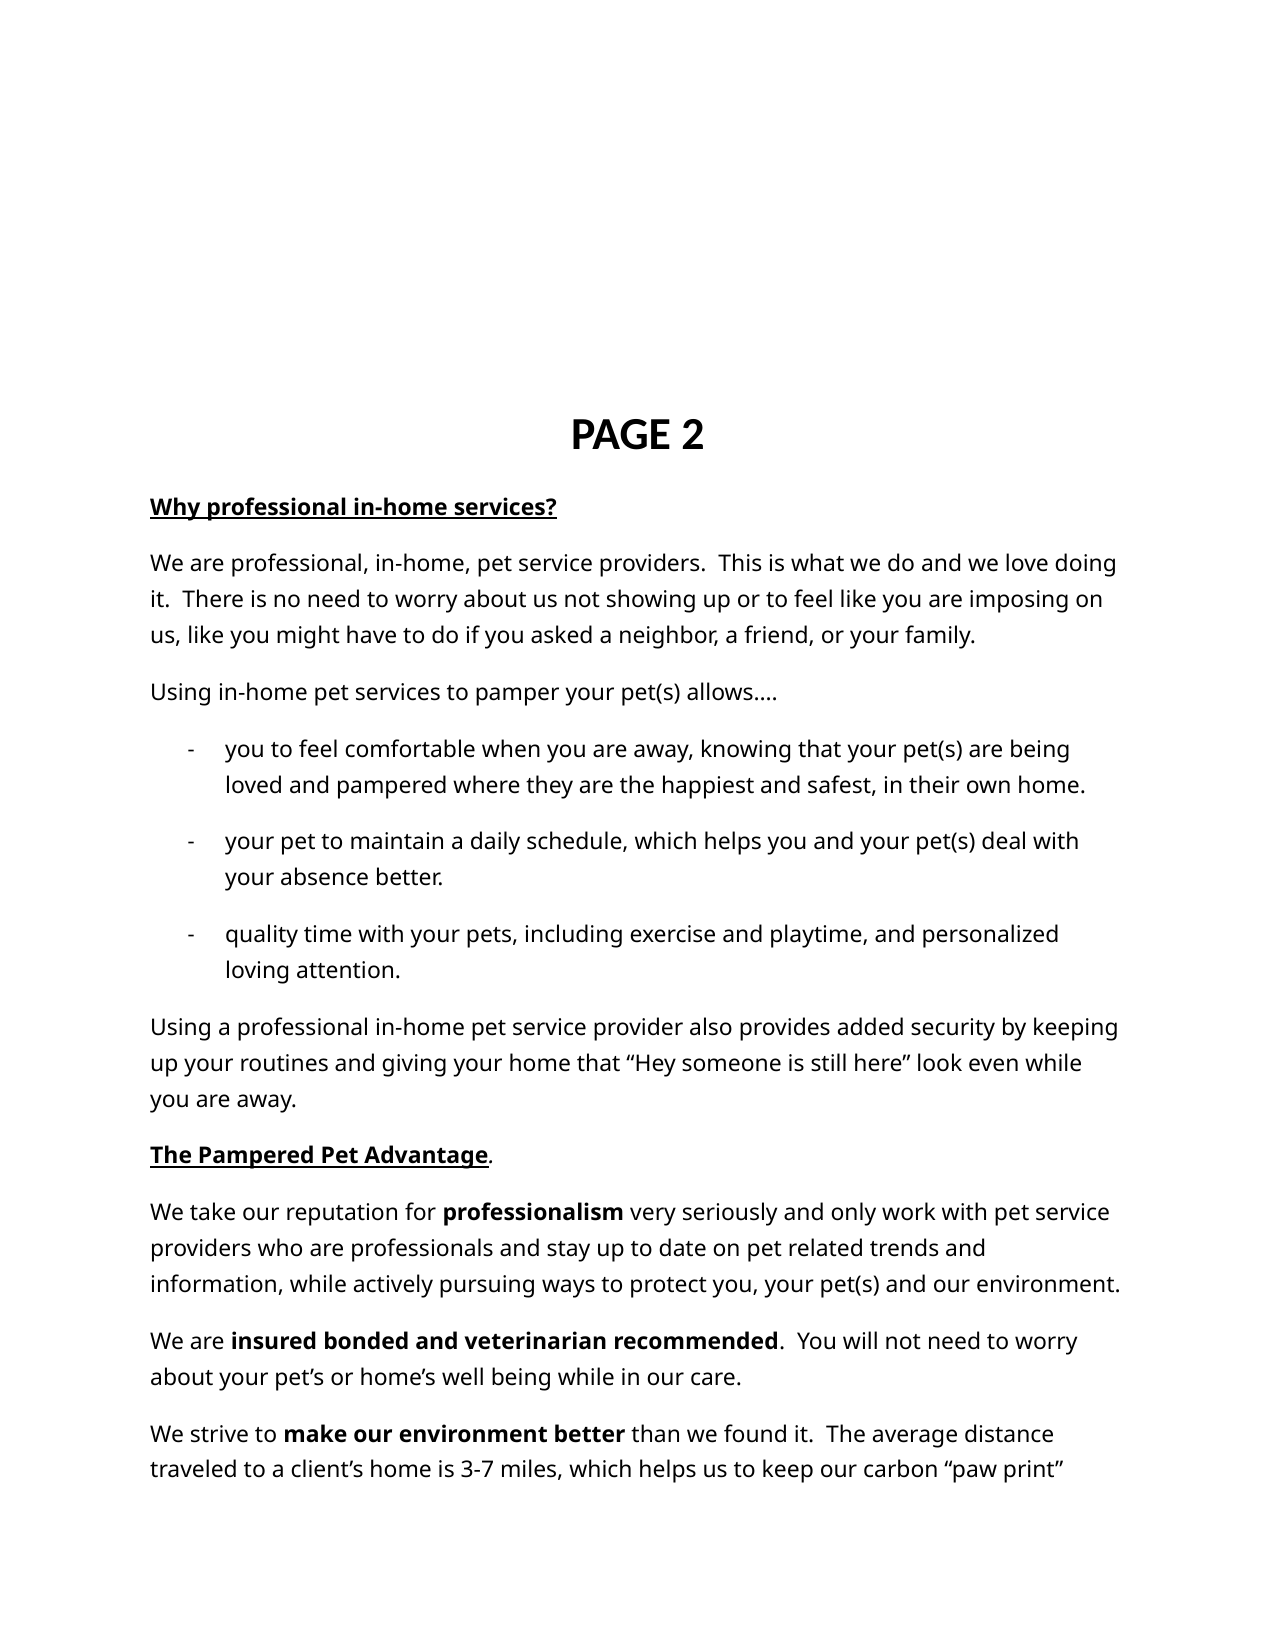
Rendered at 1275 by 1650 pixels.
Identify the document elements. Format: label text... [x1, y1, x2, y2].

list quality time with your pets, including exercise and playtime, and personalized loving attention. [187, 918, 1125, 985]
text Why professional in-home services? [150, 490, 1125, 522]
text We are professional, in-home, pet service providers. This is what we do and we love doing it. There is no need to worry about us not showing up or to feel like you are imposing on us, like you might have to do if you asked a neighbor, a friend, or your family. [150, 547, 1125, 650]
text We take our reputation for professionalism very seriously and only work with pet service providers who are professionals and stay up to date on pet related trends and information, while actively pursuing ways to protect you, your pet(s) and our environment. [150, 1196, 1125, 1299]
list you to feel comfortable when you are away, knowing that your pet(s) are being loved and pampered where they are the happiest and safest, in their own home. [187, 733, 1125, 800]
text PAGE 2 [150, 405, 1125, 461]
text We are insured bonded and veterinarian recommended. You will not need to worry about your pet’s or home’s well being while in our care. [150, 1325, 1125, 1392]
text Using a professional in-home pet service provider also provides added security by keeping up your routines and giving your home that “Hey someone is still here” look even while you are away. [150, 1011, 1125, 1114]
text The Pampered Pet Advantage. [150, 1139, 1125, 1171]
text Using in-home pet services to pamper your pet(s) allows…. [150, 676, 1125, 707]
list your pet to maintain a daily schedule, which helps you and your pet(s) deal with your absence better. [187, 825, 1125, 892]
text We strive to make our environment better than we found it. The average distance traveled to a client’s home is 3-7 miles, which helps us to keep our carbon “paw print” [150, 1417, 1125, 1485]
